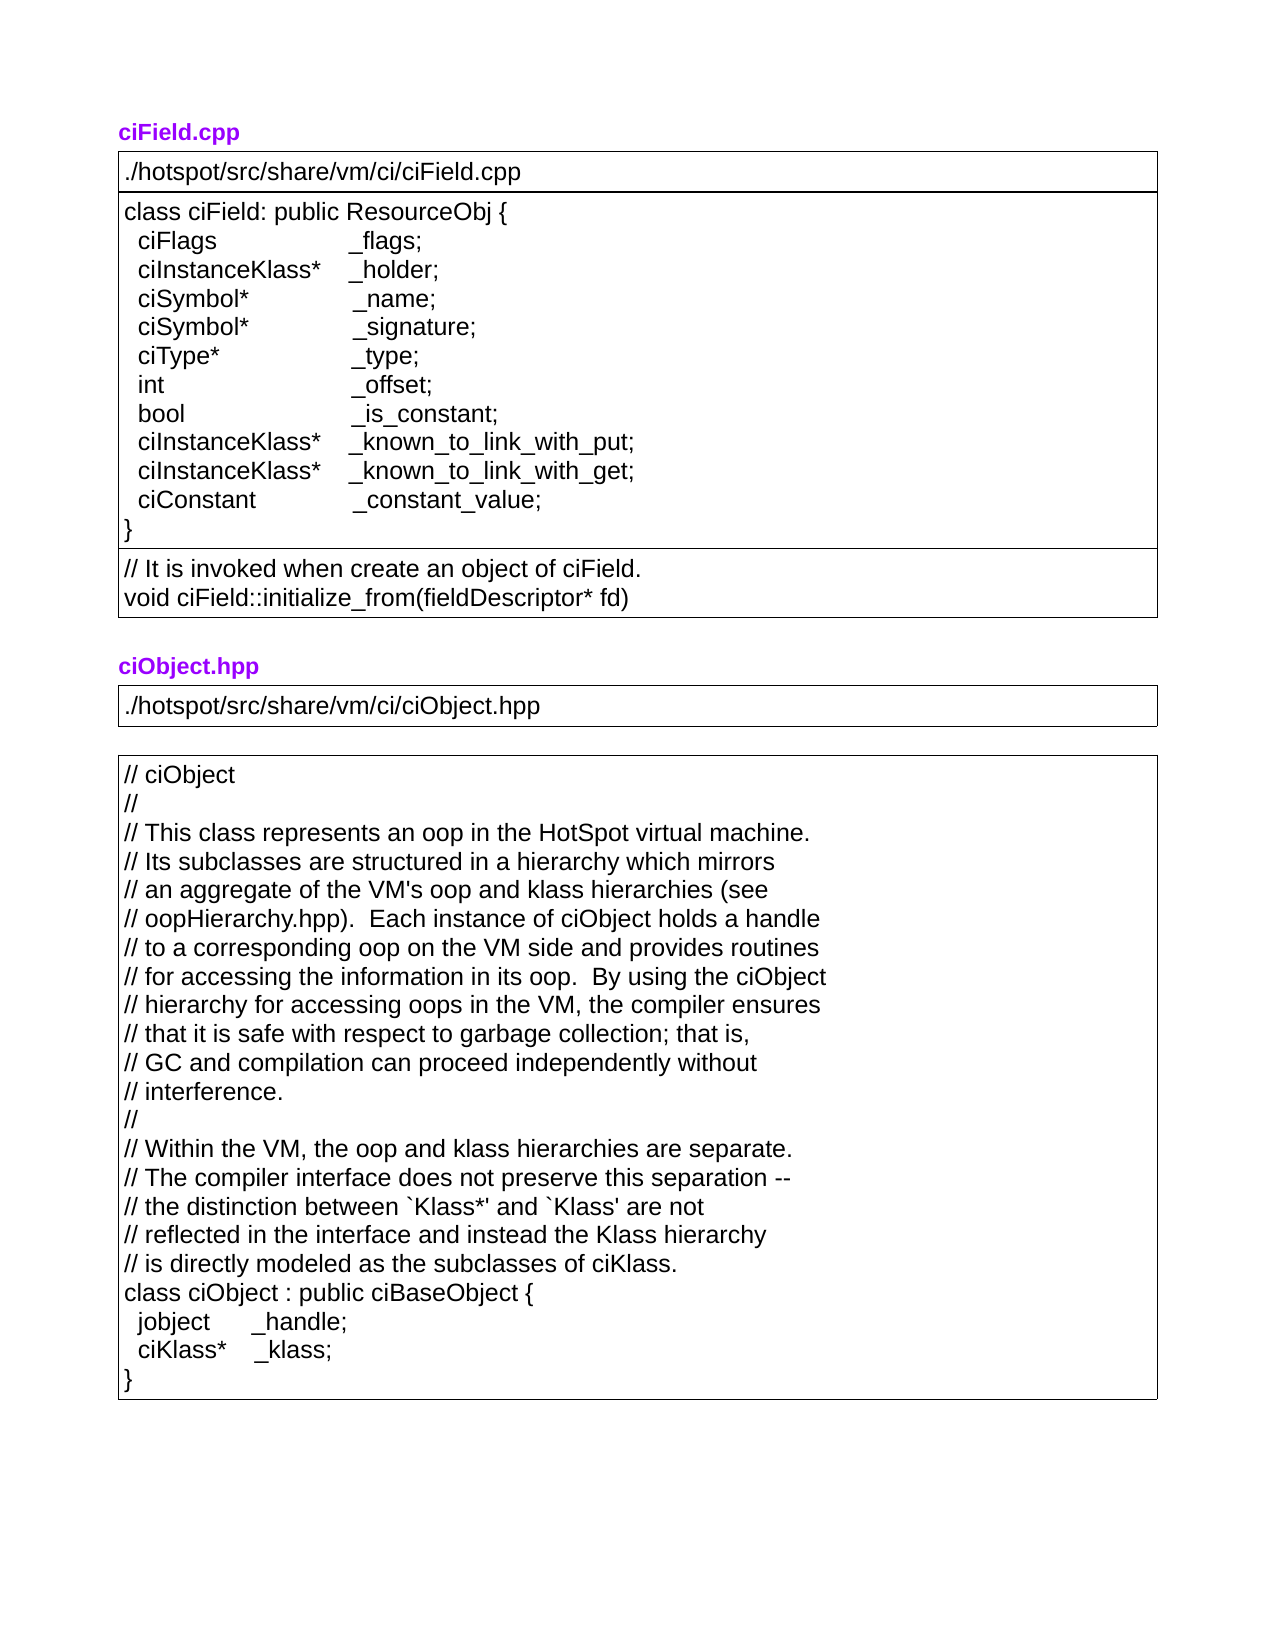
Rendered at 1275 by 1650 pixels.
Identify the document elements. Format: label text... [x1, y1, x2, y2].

table_header ./hotspot/src/share/vm/ci/ciObject.hpp [119, 686, 1157, 726]
subtitle ciField.cpp [118, 118, 1157, 145]
table_header ./hotspot/src/share/vm/ci/ciField.cpp [119, 152, 1157, 191]
table_header // It is invoked when create an object of ciField. void ciField::initialize_from(fieldDescriptor* fd) [119, 549, 1157, 617]
table_header // ciObject // // This class represents an oop in the HotSpot virtual machine. // Its subclasses are structured in a hierarchy which mirrors // an aggregate of the VM's oop and klass hierarchies (see // oopHierarchy.hpp). Each instance of ciObject holds a handle // to a corresponding oop on the VM side and provides routines // for accessing the information in its oop. By using the ciObject // hierarchy for accessing oops in the VM, the compiler ensures // that it is safe with respect to garbage collection; that is, // GC and compilation can proceed independently without // interference. // // Within the VM, the oop and klass hierarchies are separate. // The compiler interface does not preserve this separation -- // the distinction between `Klass*' and `Klass' are not // reflected in the interface and instead the Klass hierarchy // is directly modeled as the subclasses of ciKlass. class ciObject : public ciBaseObject { jobject _handle; ciKlass* _klass; } [119, 756, 1157, 1399]
subtitle ciObject.hpp [118, 652, 1157, 679]
table_header class ciField: public ResourceObj { ciFlags _flags; ciInstanceKlass* _holder; ciSymbol* _name; ciSymbol* _signature; ciType* _type; int _offset; bool _is_constant; ciInstanceKlass* _known_to_link_with_put; ciInstanceKlass* _known_to_link_with_get; ciConstant _constant_value; } [119, 193, 1157, 548]
